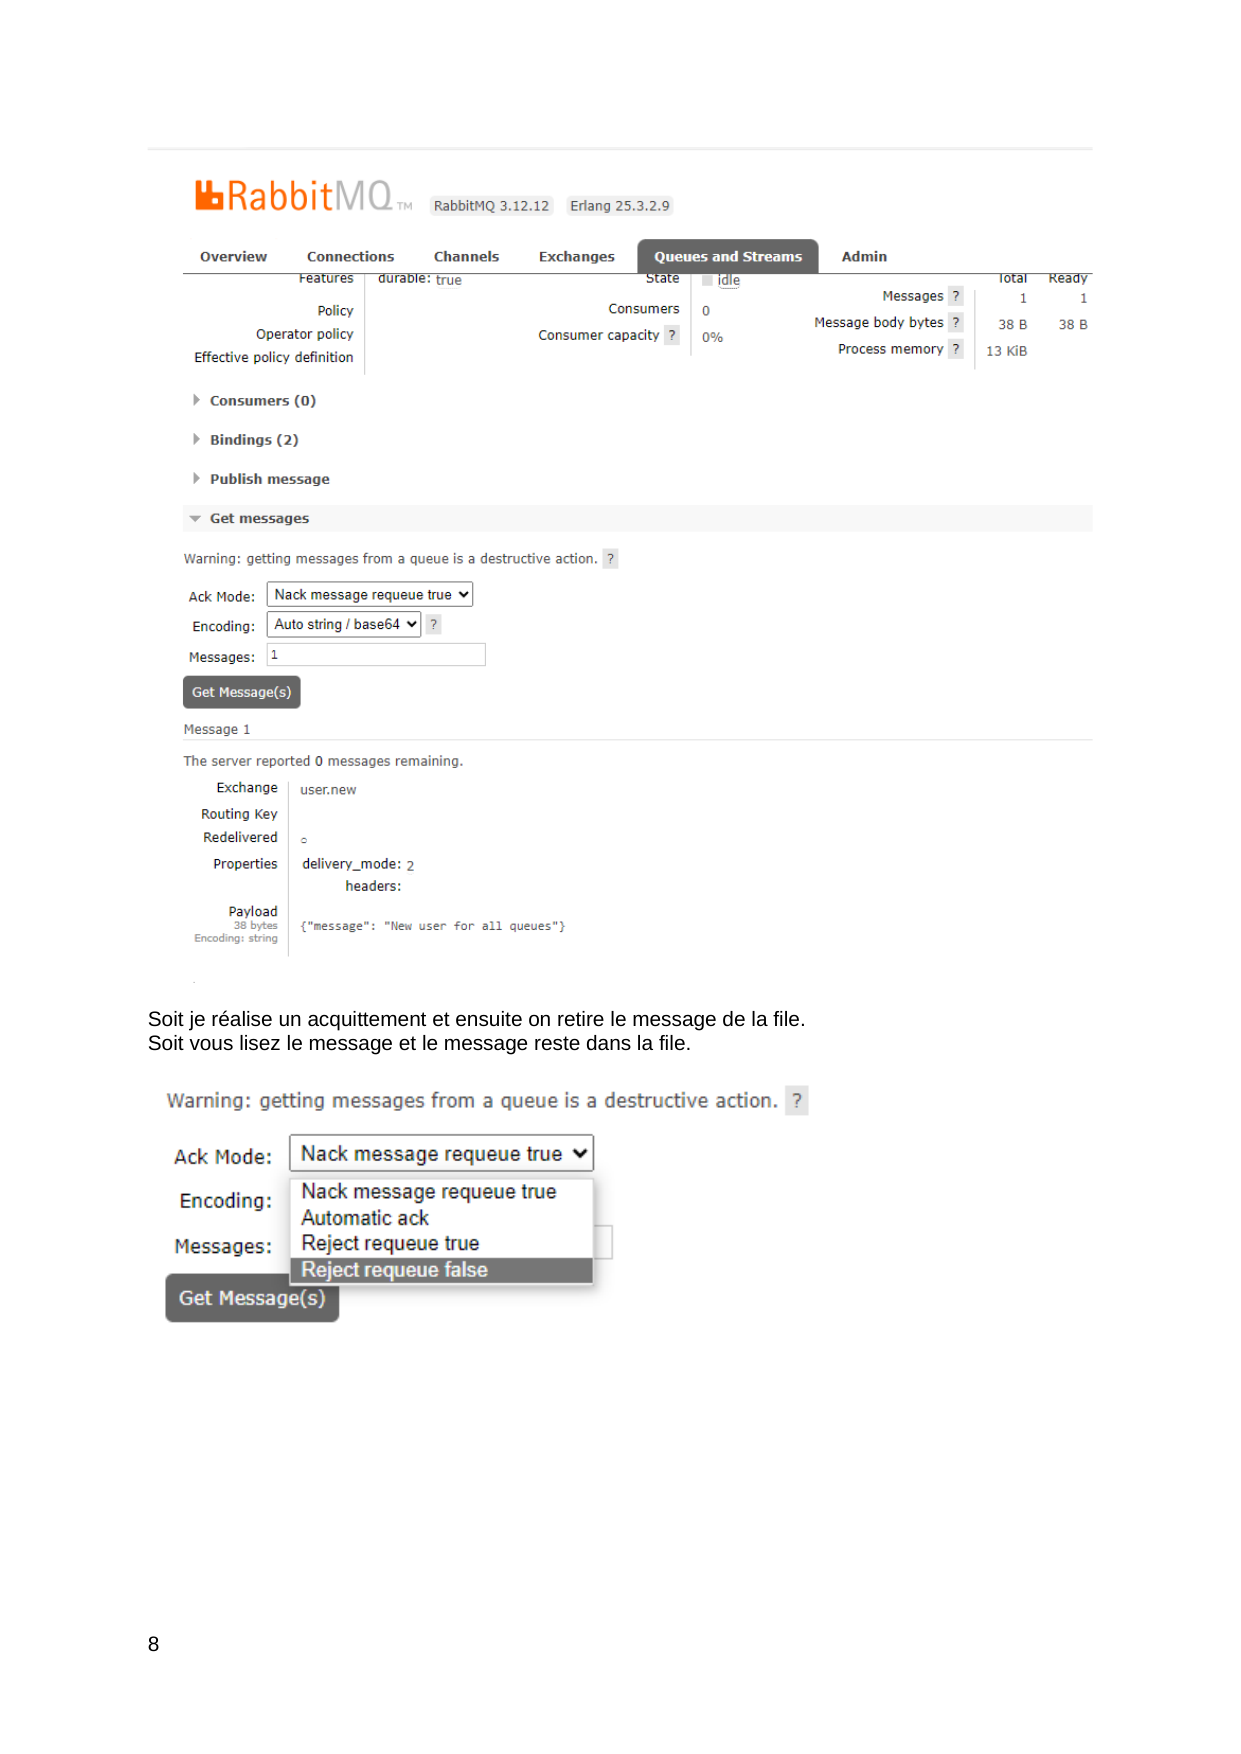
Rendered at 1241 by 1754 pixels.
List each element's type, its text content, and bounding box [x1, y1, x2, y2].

picture [147, 1078, 837, 1335]
text Soit je réalise un acquittement et ensuite on retire le message de la file. [148, 1007, 1093, 1031]
picture [147, 147, 1093, 983]
text Soit vous lisez le message et le message reste dans la file. [148, 1031, 1093, 1054]
